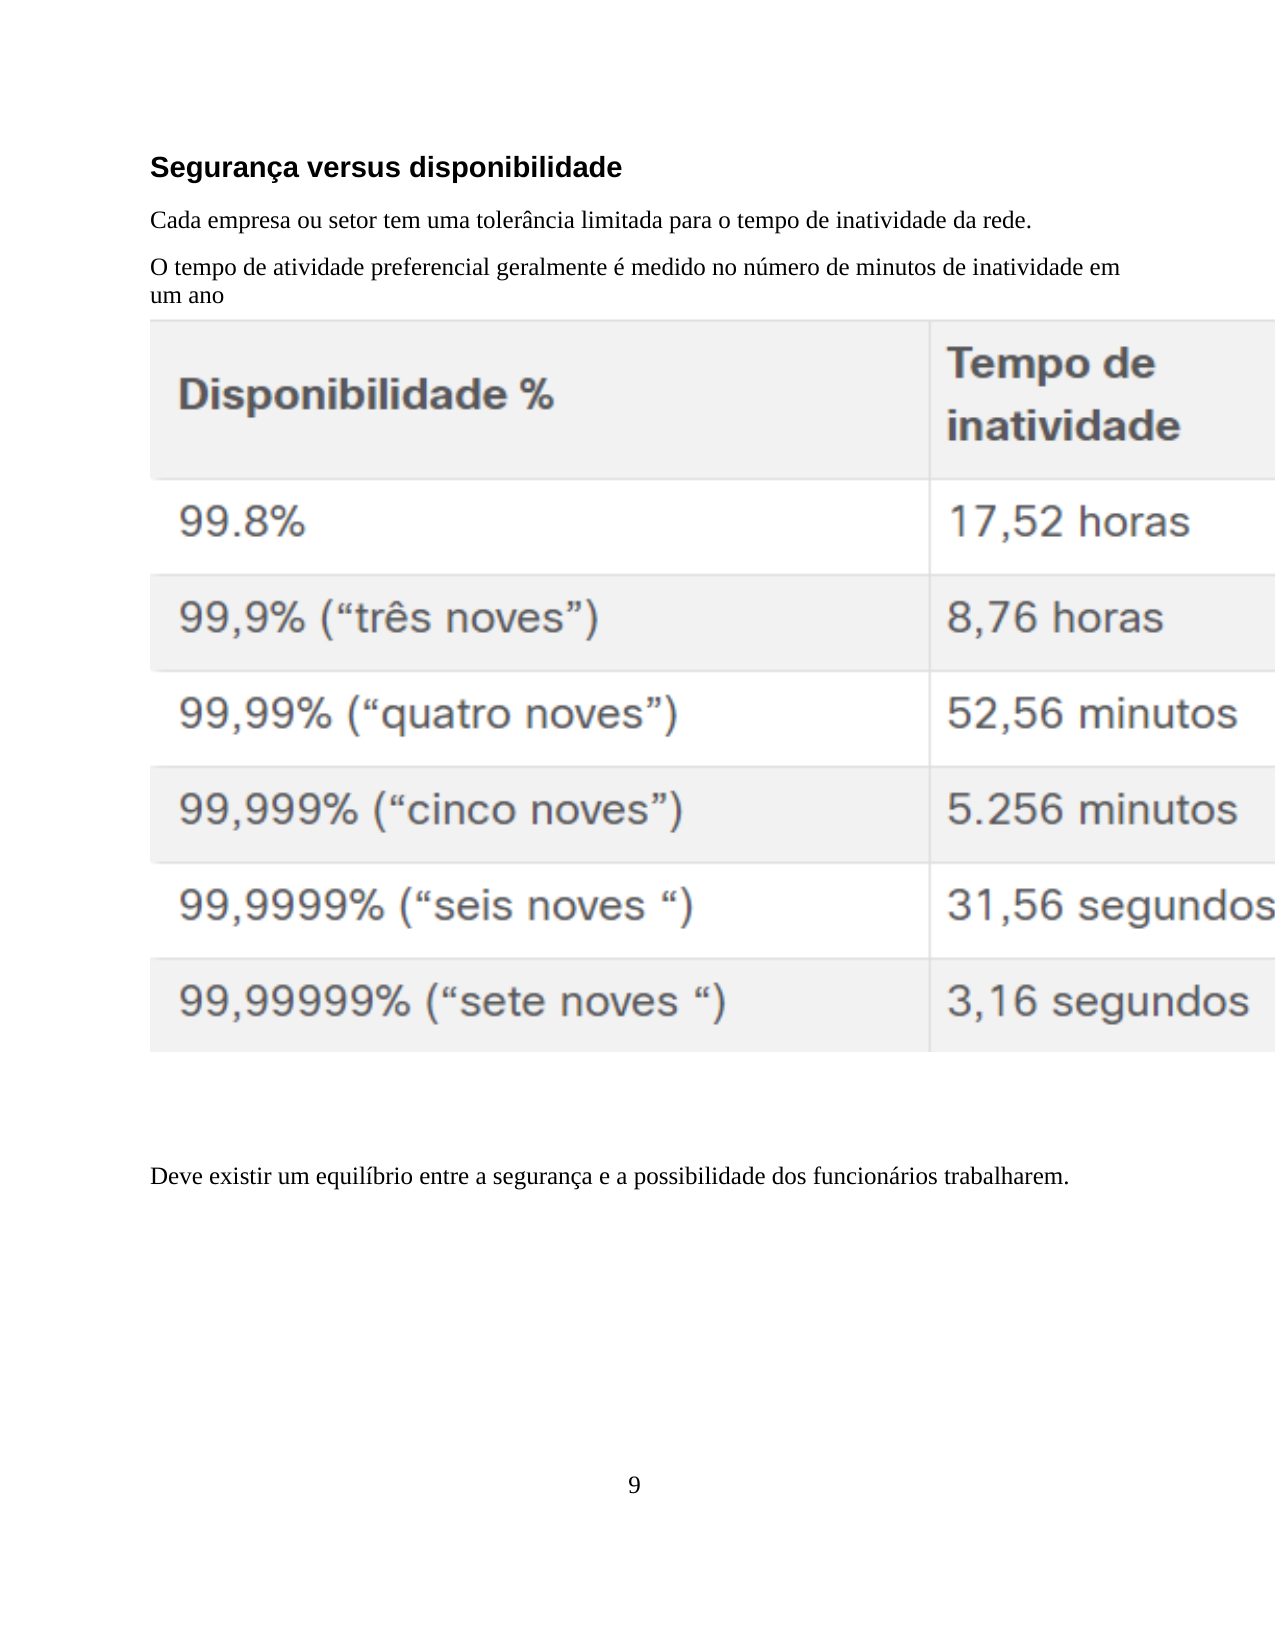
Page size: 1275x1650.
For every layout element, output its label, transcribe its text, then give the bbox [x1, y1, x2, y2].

text O tempo de atividade preferencial geralmente é medido no número de minutos de inatividade em um ano [150, 252, 1125, 309]
text Cada empresa ou setor tem uma tolerância limitada para o tempo de inatividade da rede. [150, 205, 1125, 234]
text Deve existir um equilíbrio entre a segurança e a possibilidade dos funcionários trabalharem. [150, 1161, 1125, 1189]
subtitle Segurança versus disponibilidade [150, 150, 1125, 183]
picture [150, 318, 1275, 1052]
